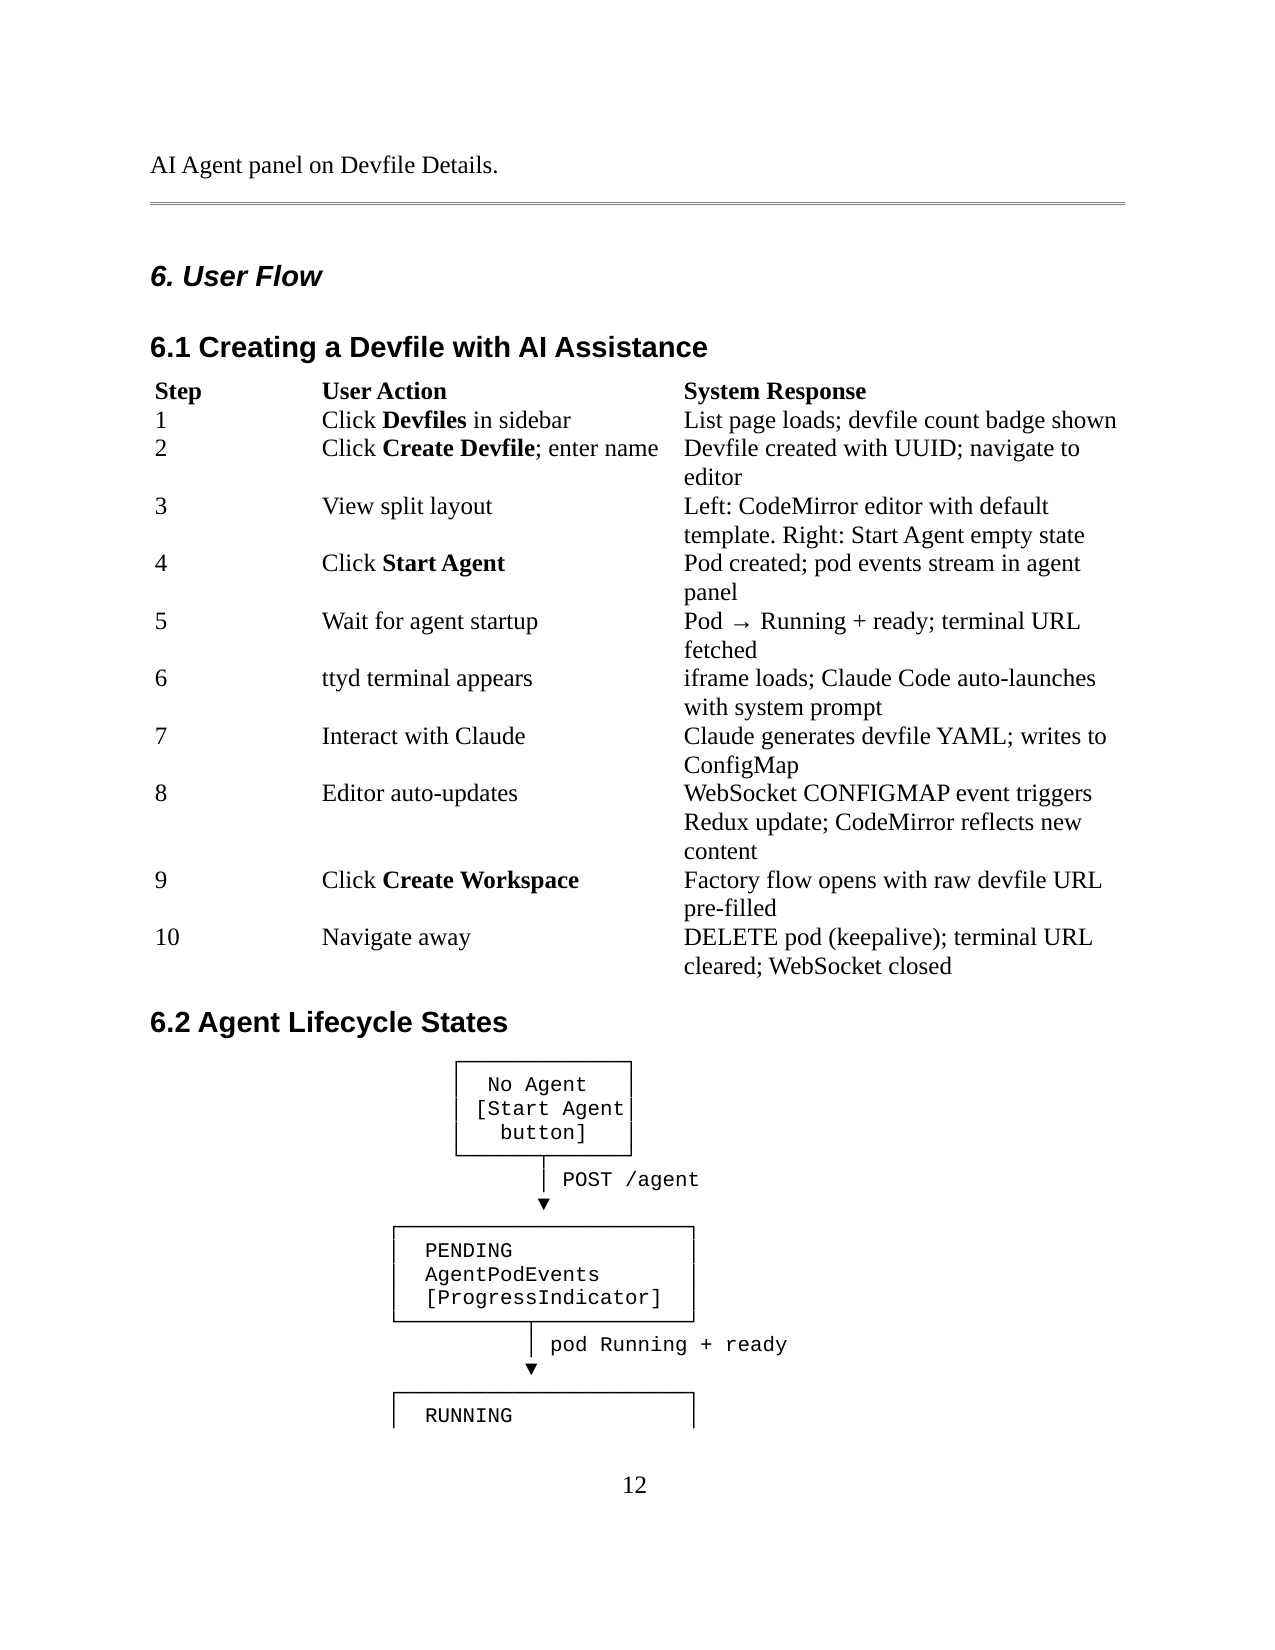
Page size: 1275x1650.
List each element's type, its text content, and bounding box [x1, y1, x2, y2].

text │ RUNNING │ [150, 1405, 1125, 1429]
text │ button] │ [457, 1122, 631, 1145]
table_cell Navigate away [317, 922, 679, 980]
text │ button] │ [632, 1122, 1125, 1145]
table_cell Click Devfiles in sidebar [317, 405, 679, 433]
text │ [Start Agent│ [150, 1098, 1125, 1122]
table_cell 3 [150, 491, 317, 548]
table_cell 4 [150, 549, 317, 606]
table_cell Pod created; pod events stream in agent panel [679, 549, 1125, 606]
table_cell 6 [150, 664, 317, 721]
table_cell Click Create Devfile; enter name [317, 434, 679, 491]
table_cell List page loads; devfile count badge shown [679, 405, 1125, 433]
table_cell Interact with Claude [317, 721, 679, 778]
table_cell 5 [150, 606, 317, 663]
subtitle 6.1 Creating a Devfile with AI Assistance [150, 330, 1125, 363]
table_cell 9 [150, 865, 317, 922]
table_cell Devfile created with UUID; navigate to editor [679, 434, 1125, 491]
table_header Step [150, 376, 317, 405]
table_cell DELETE pod (keepalive); terminal URL cleared; WebSocket closed [679, 922, 1125, 980]
text │ PENDING │ [694, 1240, 1125, 1263]
table_cell iframe loads; Claude Code auto-launches with system prompt [679, 664, 1125, 721]
text │ [ProgressIndicator] │ [150, 1287, 1125, 1311]
text │ POST /agent [150, 1169, 1125, 1193]
table_cell WebSocket CONFIGMAP event triggers Redux update; CodeMirror reflects new content [679, 779, 1125, 865]
text ┌─────────────┐ [150, 1051, 1125, 1074]
table_cell View split layout [317, 491, 679, 548]
table_cell 7 [150, 721, 317, 778]
subtitle 6. User Flow [150, 259, 1125, 292]
text │ button] │ [150, 1122, 456, 1145]
text └──────────┬────────────┘ [150, 1311, 531, 1334]
table_cell Claude generates devfile YAML; writes to ConfigMap [679, 721, 1125, 778]
table_cell Wait for agent startup [317, 606, 679, 663]
table_cell Click Start Agent [317, 549, 679, 606]
table_cell Pod → Running + ready; terminal URL fetched [679, 606, 1125, 663]
table_cell 1 [150, 405, 317, 433]
table_cell Click Create Workspace [317, 865, 679, 922]
text │ AgentPodEvents │ [150, 1263, 1125, 1287]
text ▼ [150, 1193, 1125, 1216]
table_cell 2 [150, 434, 317, 491]
text ┌───────────────────────┐ [150, 1382, 1125, 1405]
text ▼ [150, 1358, 1125, 1382]
table_header System Response [679, 376, 1125, 405]
table_cell Editor auto-updates [317, 779, 679, 865]
text │ No Agent │ [150, 1074, 1125, 1098]
text └──────────┬────────────┘ [532, 1311, 1125, 1334]
table_header User Action [317, 376, 679, 405]
subtitle 6.2 Agent Lifecycle States [150, 1005, 1125, 1038]
table_cell 8 [150, 779, 317, 865]
table_cell ttyd terminal appears [317, 664, 679, 721]
text └──────┬──────┘ [150, 1145, 1125, 1169]
text │ PENDING │ [150, 1240, 393, 1263]
text │ PENDING │ [394, 1240, 693, 1263]
table_cell 10 [150, 922, 317, 980]
text ┌───────────────────────┐ [150, 1216, 1125, 1240]
table_cell Left: CodeMirror editor with default template. Right: Start Agent empty state [679, 491, 1125, 548]
text AI Agent panel on Devfile Details. [150, 150, 1125, 179]
text └──────────┬────────────┘ [394, 1311, 693, 1321]
text │ pod Running + ready [150, 1334, 1125, 1358]
table_cell Factory flow opens with raw devfile URL pre-filled [679, 865, 1125, 922]
